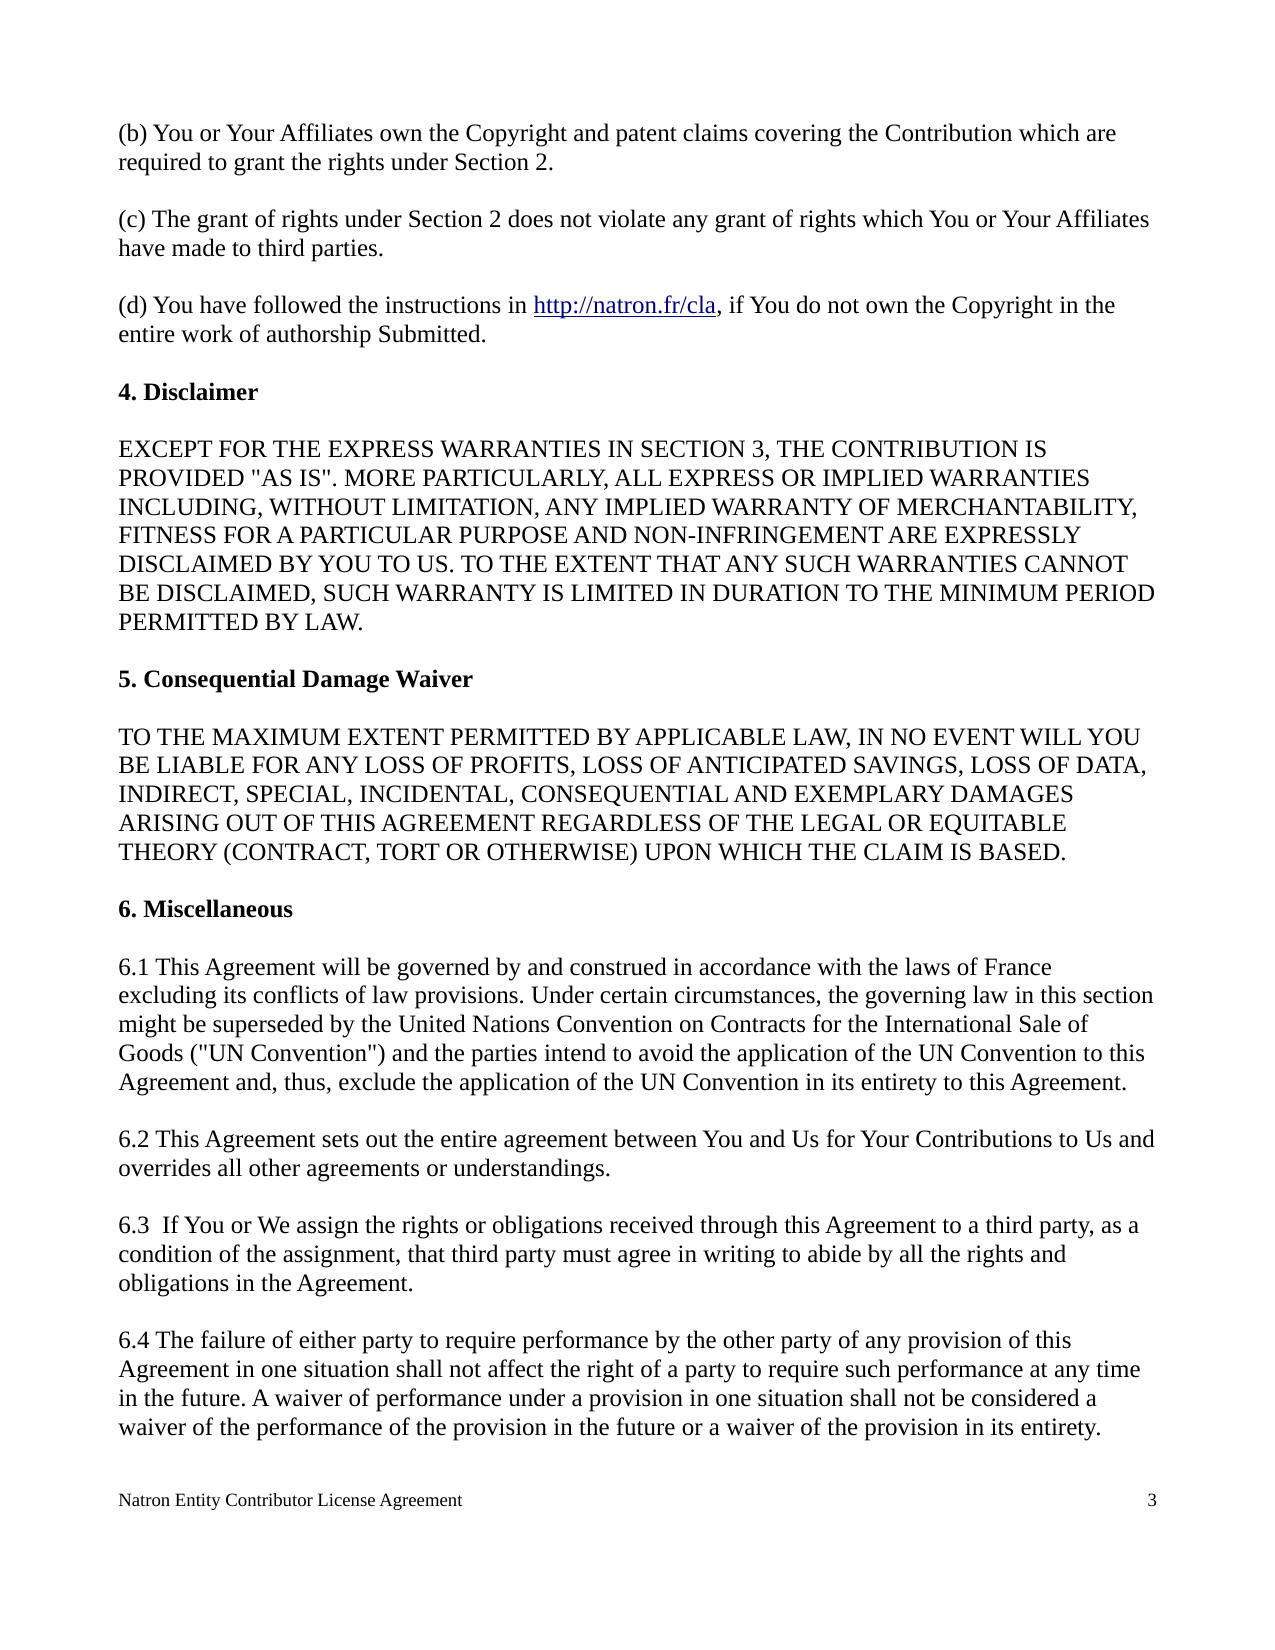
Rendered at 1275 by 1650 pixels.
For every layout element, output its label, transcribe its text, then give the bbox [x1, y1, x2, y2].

text (d) You have followed the instructions in http://natron.fr/cla, if You do not own the Copyright in the entire work of authorship Submitted. [118, 291, 1157, 348]
text 6.2 This Agreement sets out the entire agreement between You and Us for Your Contributions to Us and overrides all other agreements or understandings. [118, 1124, 1157, 1182]
text 4. Disclaimer [118, 377, 1157, 406]
text 6. Miscellaneous [118, 894, 1157, 923]
text TO THE MAXIMUM EXTENT PERMITTED BY APPLICABLE LAW, IN NO EVENT WILL YOU BE LIABLE FOR ANY LOSS OF PROFITS, LOSS OF ANTICIPATED SAVINGS, LOSS OF DATA, INDIRECT, SPECIAL, INCIDENTAL, CONSEQUENTIAL AND EXEMPLARY DAMAGES ARISING OUT OF THIS AGREEMENT REGARDLESS OF THE LEGAL OR EQUITABLE THEORY (CONTRACT, TORT OR OTHERWISE) UPON WHICH THE CLAIM IS BASED. [118, 722, 1157, 866]
text (b) You or Your Affiliates own the Copyright and patent claims covering the Contribution which are required to grant the rights under Section 2. [118, 118, 1157, 176]
text 6.1 This Agreement will be governed by and construed in accordance with the laws of France excluding its conflicts of law provisions. Under certain circumstances, the governing law in this section might be superseded by the United Nations Convention on Contracts for the International Sale of Goods ("UN Convention") and the parties intend to avoid the application of the UN Convention to this Agreement and, thus, exclude the application of the UN Convention in its entirety to this Agreement. [118, 952, 1157, 1096]
text 5. Consequential Damage Waiver [118, 664, 1157, 693]
text 6.4 The failure of either party to require performance by the other party of any provision of this Agreement in one situation shall not affect the right of a party to require such performance at any time in the future. A waiver of performance under a provision in one situation shall not be considered a waiver of the performance of the provision in the future or a waiver of the provision in its entirety. [118, 1326, 1157, 1441]
text EXCEPT FOR THE EXPRESS WARRANTIES IN SECTION 3, THE CONTRIBUTION IS PROVIDED "AS IS". MORE PARTICULARLY, ALL EXPRESS OR IMPLIED WARRANTIES INCLUDING, WITHOUT LIMITATION, ANY IMPLIED WARRANTY OF MERCHANTABILITY, FITNESS FOR A PARTICULAR PURPOSE AND NON-INFRINGEMENT ARE EXPRESSLY DISCLAIMED BY YOU TO US. TO THE EXTENT THAT ANY SUCH WARRANTIES CANNOT BE DISCLAIMED, SUCH WARRANTY IS LIMITED IN DURATION TO THE MINIMUM PERIOD PERMITTED BY LAW. [118, 434, 1157, 636]
text 6.3 If You or We assign the rights or obligations received through this Agreement to a third party, as a condition of the assignment, that third party must agree in writing to abide by all the rights and obligations in the Agreement. [118, 1211, 1157, 1297]
text (c) The grant of rights under Section 2 does not violate any grant of rights which You or Your Affiliates have made to third parties. [118, 204, 1157, 262]
